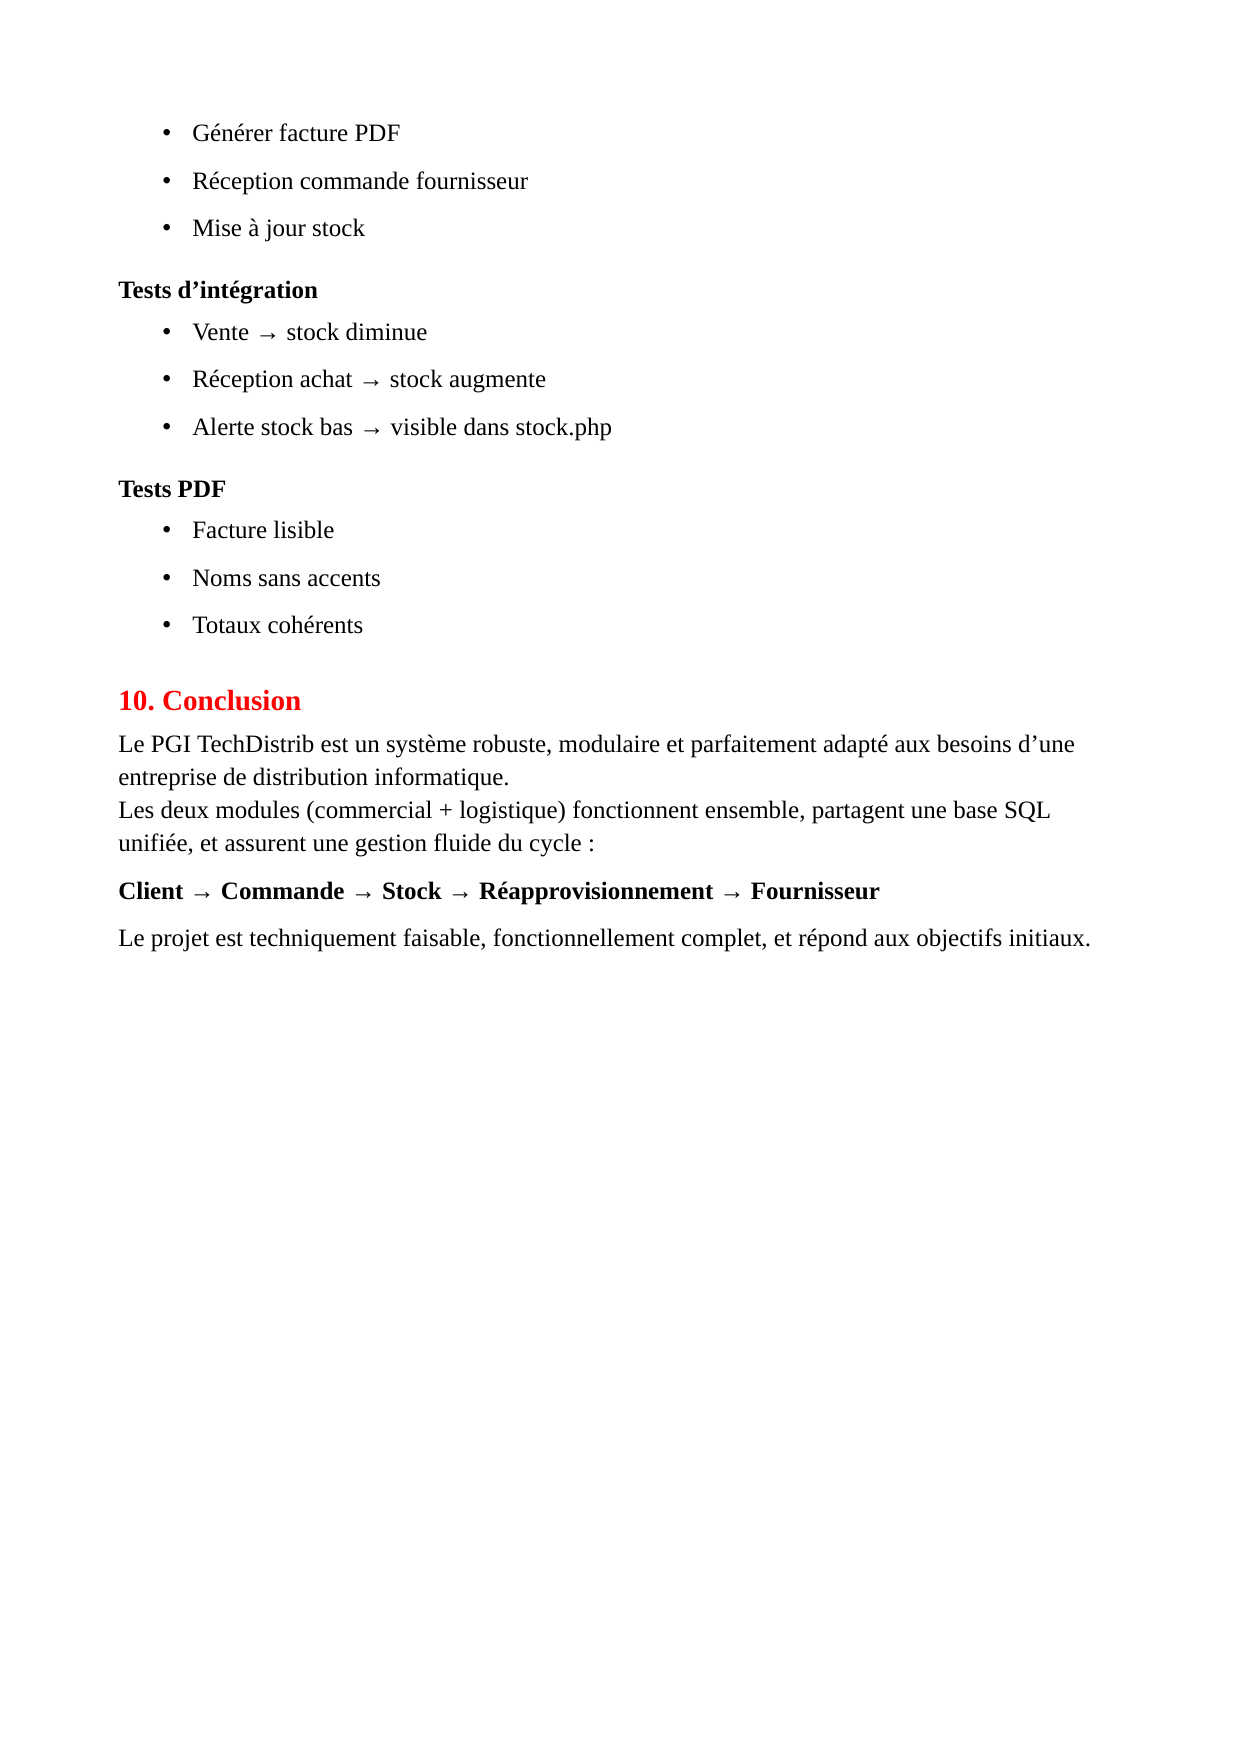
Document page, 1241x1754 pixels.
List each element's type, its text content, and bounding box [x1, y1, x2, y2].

list Réception commande fournisseur [162, 166, 1122, 194]
subtitle Tests PDF [118, 474, 1122, 503]
subtitle 10. Conclusion [118, 683, 1122, 717]
list Réception achat → stock augmente [162, 364, 1122, 393]
list Noms sans accents [162, 563, 1122, 592]
list Générer facture PDF [162, 118, 1122, 147]
list Vente → stock diminue [162, 317, 1122, 346]
list Totaux cohérents [162, 611, 1122, 639]
text Client → Commande → Stock → Réapprovisionnement → Fournisseur [118, 876, 1122, 905]
subtitle Tests d’intégration [118, 276, 1122, 304]
list Mise à jour stock [162, 213, 1122, 242]
text Le projet est techniquement faisable, fonctionnellement complet, et répond aux objectifs initiaux. [118, 923, 1122, 952]
list Facture lisible [162, 515, 1122, 544]
list Alerte stock bas → visible dans stock.php [162, 412, 1122, 441]
text Le PGI TechDistrib est un système robuste, modulaire et parfaitement adapté aux besoins d’une entreprise de distribution informatique. Les deux modules (commercial + logistique) fonctionnent ensemble, partagent une base SQL unifiée, et assurent une gestion fluide du cycle : [118, 729, 1122, 857]
